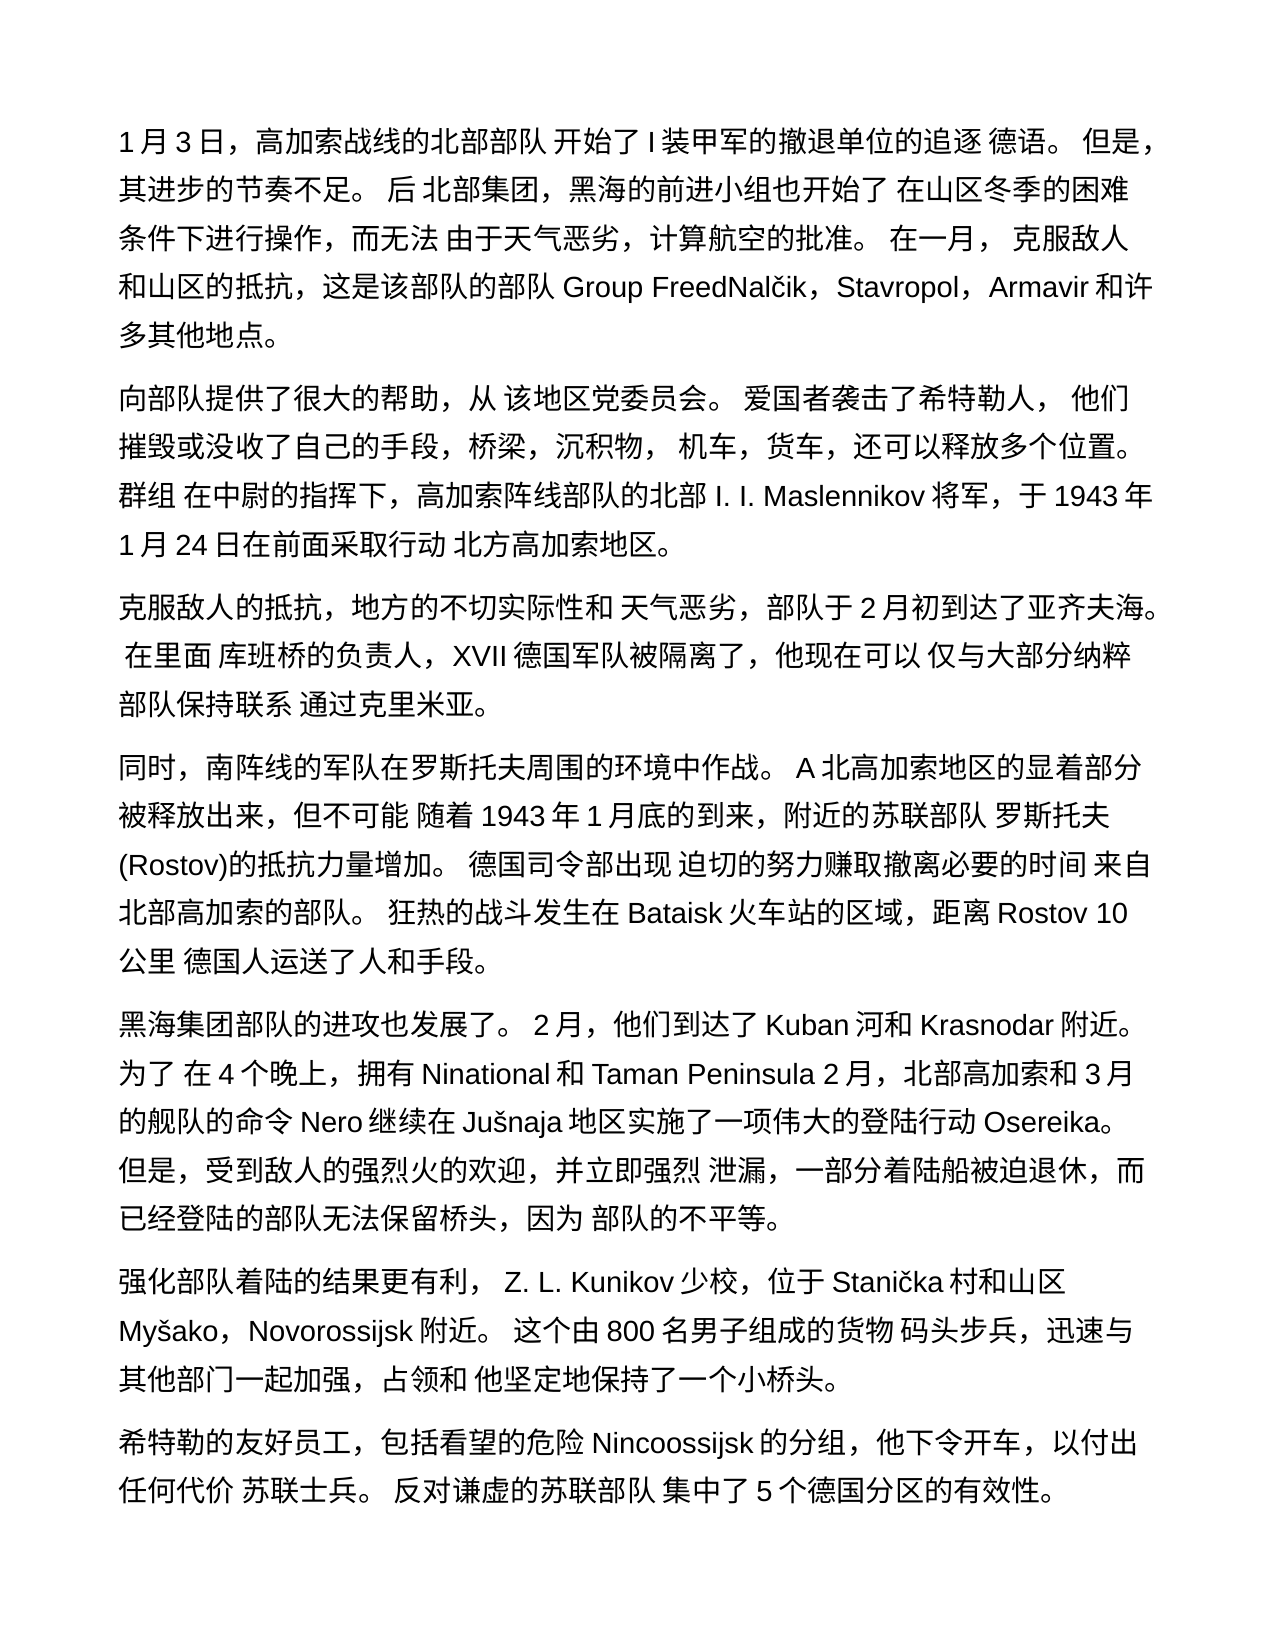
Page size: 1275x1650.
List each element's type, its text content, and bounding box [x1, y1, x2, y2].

text 希特勒的友好员工，包括看望的危险 Nincoossijsk的分组，他下令开车，以付出任何代价 苏联士兵。 反对谦虚的苏联部队 集中了5个德国分区的有效性。 [118, 1419, 1157, 1510]
text 1月3日，高加索战线的北部部队 开始了I装甲军的撤退单位的追逐 德语。 但是，其进步的节奏不足。 后 北部集团，黑海的前进小组也开始了 在山区冬季的困难条件下进行操作，而无法 由于天气恶劣，计算航空的批准。 在一月， 克服敌人和山区的抵抗，这是该部队的部队 Group FreedNalčik，Stavropol，Armavir和许多其他地点。 [118, 118, 1157, 354]
text 黑海集团部队的进攻也发展了。 2月，他们到达了Kuban河和Krasnodar附近。 为了 在4个晚上，拥有Ninational和Taman Peninsula 2月，北部高加索和3月的舰队的命令 Nero继续在Jušnaja地区实施了一项伟大的登陆行动 Osereika。 但是，受到敌人的强烈火的欢迎，并立即强烈 泄漏，一部分着陆船被迫退休，而 已经登陆的部队无法保留桥头，因为 部队的不平等。 [118, 1002, 1157, 1238]
text 克服敌人的抵抗，地方的不切实际性和 天气恶劣，部队于2月初到达了亚齐夫海。 在里面 库班桥的负责人，XVII德国军队被隔离了，他现在可以 仅与大部分纳粹部队保持联系 通过克里米亚。 [118, 584, 1157, 723]
text 强化部队着陆的结果更有利， Z. L. Kunikov少校，位于Stanička村和山区 Myšako，Novorossijsk附近。 这个由800名男子组成的货物 码头步兵，迅速与其他部门一起加强，占领和 他坚定地保持了一个小桥头。 [118, 1259, 1157, 1398]
text 向部队提供了很大的帮助，从 该地区党委员会。 爱国者袭击了希特勒人， 他们摧毁或没收了自己的手段，桥梁，沉积物， 机车，货车，还可以释放多个位置。 群组 在中尉的指挥下，高加索阵线部队的北部 I. I. Maslennikov将军，于1943年1月24日在前面采取行动 北方高加索地区。 [118, 375, 1157, 563]
text 同时，南阵线的军队在罗斯托夫周围的环境中作战。 A 北高加索地区的显着部分被释放出来，但不可能 随着1943年1月底的到来，附近的苏联部队 罗斯托夫(Rostov)的抵抗力量增加。 德国司令部出现 迫切的努力赚取撤离必要的时间 来自北部高加索的部队。 狂热的战斗发生在 Bataisk火车站的区域，距离Rostov 10公里 德国人运送了人和手段。 [118, 744, 1157, 981]
